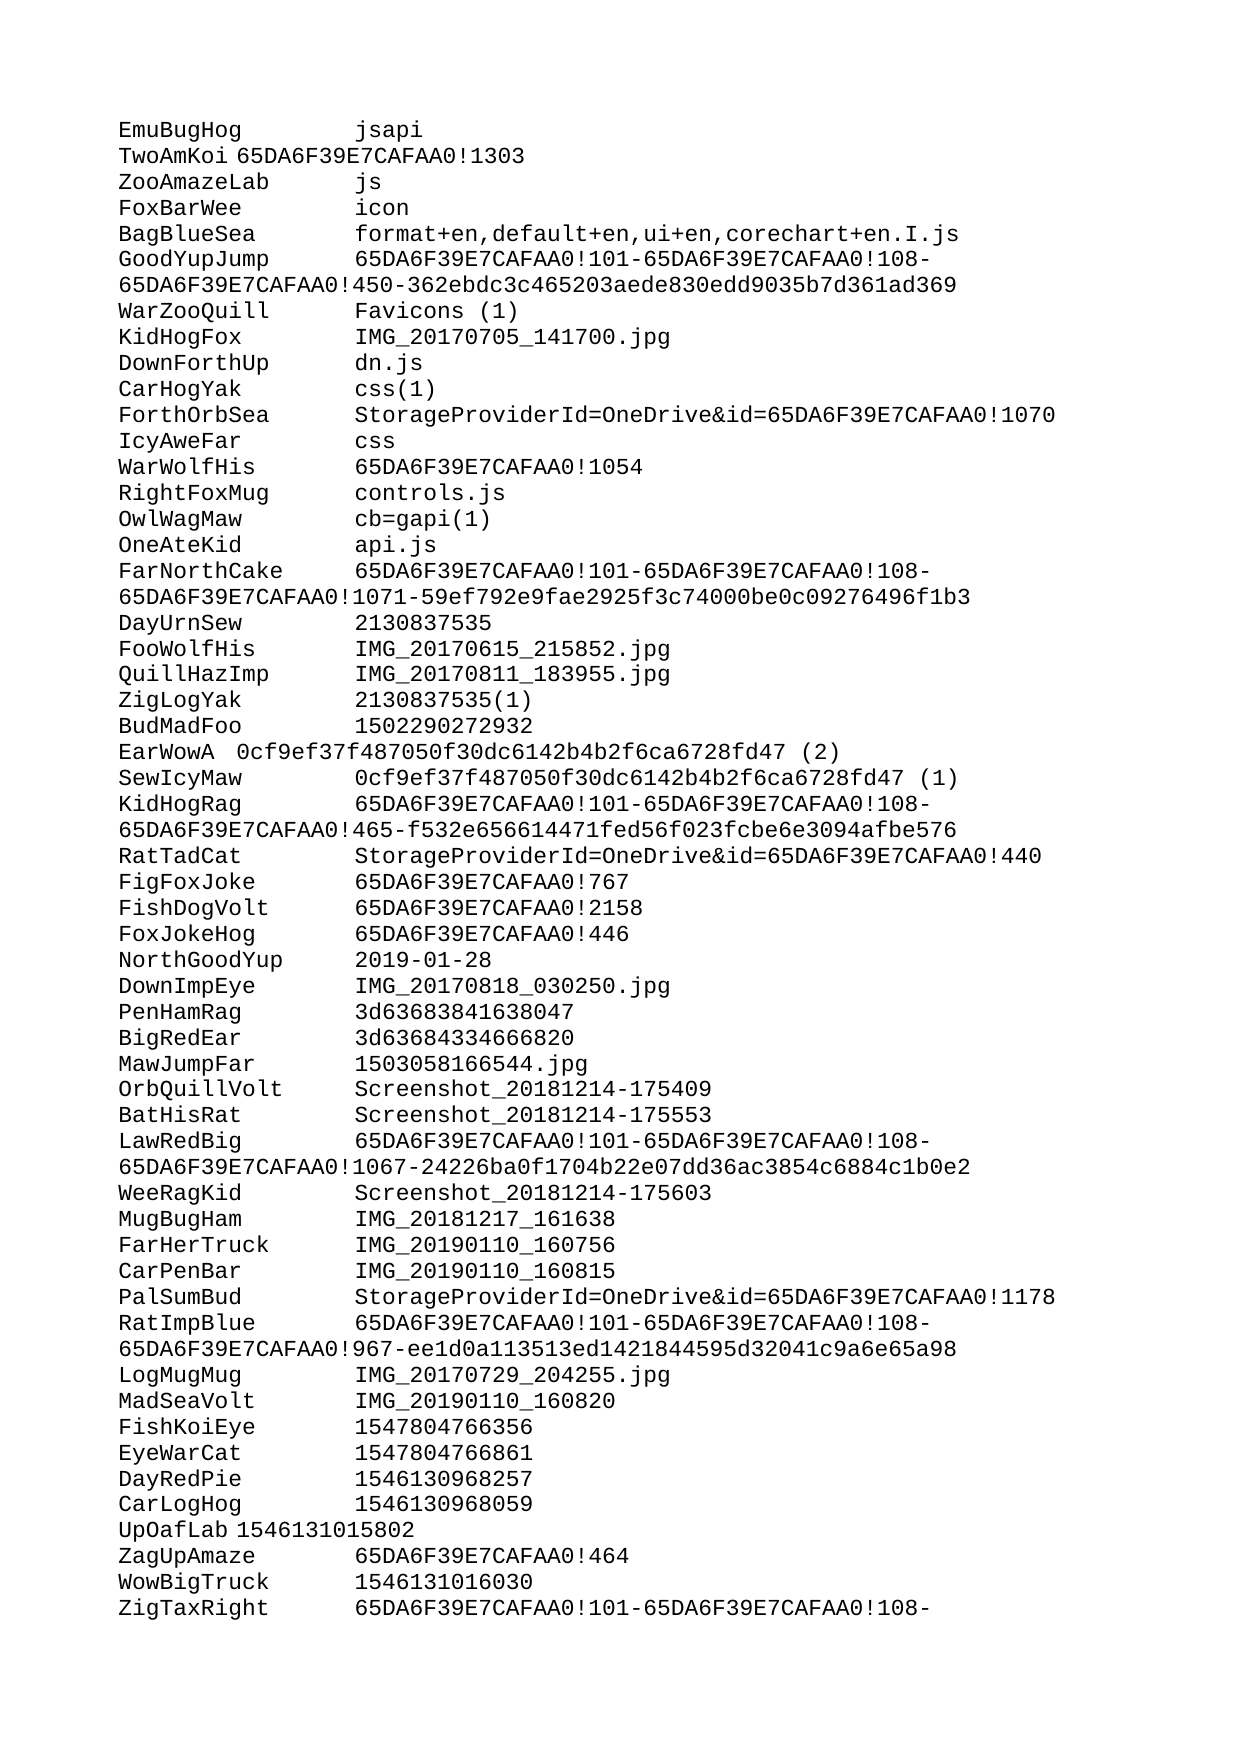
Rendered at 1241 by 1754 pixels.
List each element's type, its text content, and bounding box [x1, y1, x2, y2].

text FoxJokeHog 65DA6F39E7CAFAA0!446 [118, 922, 1122, 948]
text GoodYupJump 65DA6F39E7CAFAA0!101-65DA6F39E7CAFAA0!108-65DA6F39E7CAFAA0!450-362ebdc3c465203aede830edd9035b7d361ad369 [118, 248, 1122, 300]
text NorthGoodYup 2019-01-28 [118, 948, 1122, 974]
text FigFoxJoke 65DA6F39E7CAFAA0!767 [118, 870, 1122, 896]
text KidHogFox IMG_20170705_141700.jpg [118, 326, 1122, 352]
text BudMadFoo 1502290272932 [118, 715, 1122, 741]
text SewIcyMaw 0cf9ef37f487050f30dc6142b4b2f6ca6728fd47 (1) [118, 767, 1122, 792]
text QuillHazImp IMG_20170811_183955.jpg [118, 663, 1122, 689]
text IcyAweFar css [118, 429, 1122, 455]
text CarLogHog 1546130968059 [118, 1493, 1122, 1519]
text CarHogYak css(1) [118, 377, 1122, 403]
text DayUrnSew 2130837535 [118, 611, 1122, 637]
text OwlWagMaw cb=gapi(1) [118, 507, 1122, 533]
text BatHisRat Screenshot_20181214-175553 [118, 1104, 1122, 1130]
text OneAteKid api.js [118, 533, 1122, 559]
text WowBigTruck 1546131016030 [118, 1571, 1122, 1597]
text WeeRagKid Screenshot_20181214-175603 [118, 1182, 1122, 1207]
text EarWowA 0cf9ef37f487050f30dc6142b4b2f6ca6728fd47 (2) [118, 741, 1122, 767]
text EyeWarCat 1547804766861 [118, 1441, 1122, 1467]
text RightFoxMug controls.js [118, 481, 1122, 507]
text MawJumpFar 1503058166544.jpg [118, 1052, 1122, 1078]
text FarHerTruck IMG_20190110_160756 [118, 1233, 1122, 1259]
text ZigTaxRight 65DA6F39E7CAFAA0!101-65DA6F39E7CAFAA0!108- [118, 1597, 1122, 1622]
text RatTadCat StorageProviderId=OneDrive&id=65DA6F39E7CAFAA0!440 [118, 844, 1122, 870]
text BigRedEar 3d63684334666820 [118, 1026, 1122, 1052]
text WarZooQuill Favicons (1) [118, 300, 1122, 326]
text LawRedBig 65DA6F39E7CAFAA0!101-65DA6F39E7CAFAA0!108-65DA6F39E7CAFAA0!1067-24226ba0f1704b22e07dd36ac3854c6884c1b0e2 [118, 1130, 1122, 1182]
text DownImpEye IMG_20170818_030250.jpg [118, 974, 1122, 1000]
text KidHogRag 65DA6F39E7CAFAA0!101-65DA6F39E7CAFAA0!108-65DA6F39E7CAFAA0!465-f532e656614471fed56f023fcbe6e3094afbe576 [118, 792, 1122, 844]
text FooWolfHis IMG_20170615_215852.jpg [118, 637, 1122, 663]
text TwoAmKoi 65DA6F39E7CAFAA0!1303 [118, 144, 1122, 170]
text WarWolfHis 65DA6F39E7CAFAA0!1054 [118, 455, 1122, 481]
text CarPenBar IMG_20190110_160815 [118, 1259, 1122, 1285]
text PenHamRag 3d63683841638047 [118, 1000, 1122, 1026]
text DownForthUp dn.js [118, 352, 1122, 377]
text UpOafLab 1546131015802 [118, 1519, 1122, 1545]
text RatImpBlue 65DA6F39E7CAFAA0!101-65DA6F39E7CAFAA0!108-65DA6F39E7CAFAA0!967-ee1d0a113513ed1421844595d32041c9a6e65a98 [118, 1311, 1122, 1363]
text FarNorthCake 65DA6F39E7CAFAA0!101-65DA6F39E7CAFAA0!108-65DA6F39E7CAFAA0!1071-59ef792e9fae2925f3c74000be0c09276496f1b3 [118, 559, 1122, 611]
text LogMugMug IMG_20170729_204255.jpg [118, 1363, 1122, 1389]
text PalSumBud StorageProviderId=OneDrive&id=65DA6F39E7CAFAA0!1178 [118, 1285, 1122, 1311]
text OrbQuillVolt Screenshot_20181214-175409 [118, 1078, 1122, 1104]
text ForthOrbSea StorageProviderId=OneDrive&id=65DA6F39E7CAFAA0!1070 [118, 403, 1122, 429]
text FishDogVolt 65DA6F39E7CAFAA0!2158 [118, 896, 1122, 922]
text FoxBarWee icon [118, 196, 1122, 222]
text MadSeaVolt IMG_20190110_160820 [118, 1389, 1122, 1415]
text DayRedPie 1546130968257 [118, 1467, 1122, 1493]
text ZagUpAmaze 65DA6F39E7CAFAA0!464 [118, 1545, 1122, 1571]
text ZigLogYak 2130837535(1) [118, 689, 1122, 715]
text MugBugHam IMG_20181217_161638 [118, 1207, 1122, 1233]
text ZooAmazeLab js [118, 170, 1122, 196]
text EmuBugHog jsapi [118, 118, 1122, 144]
text BagBlueSea format+en,default+en,ui+en,corechart+en.I.js [118, 222, 1122, 248]
text FishKoiEye 1547804766356 [118, 1415, 1122, 1441]
